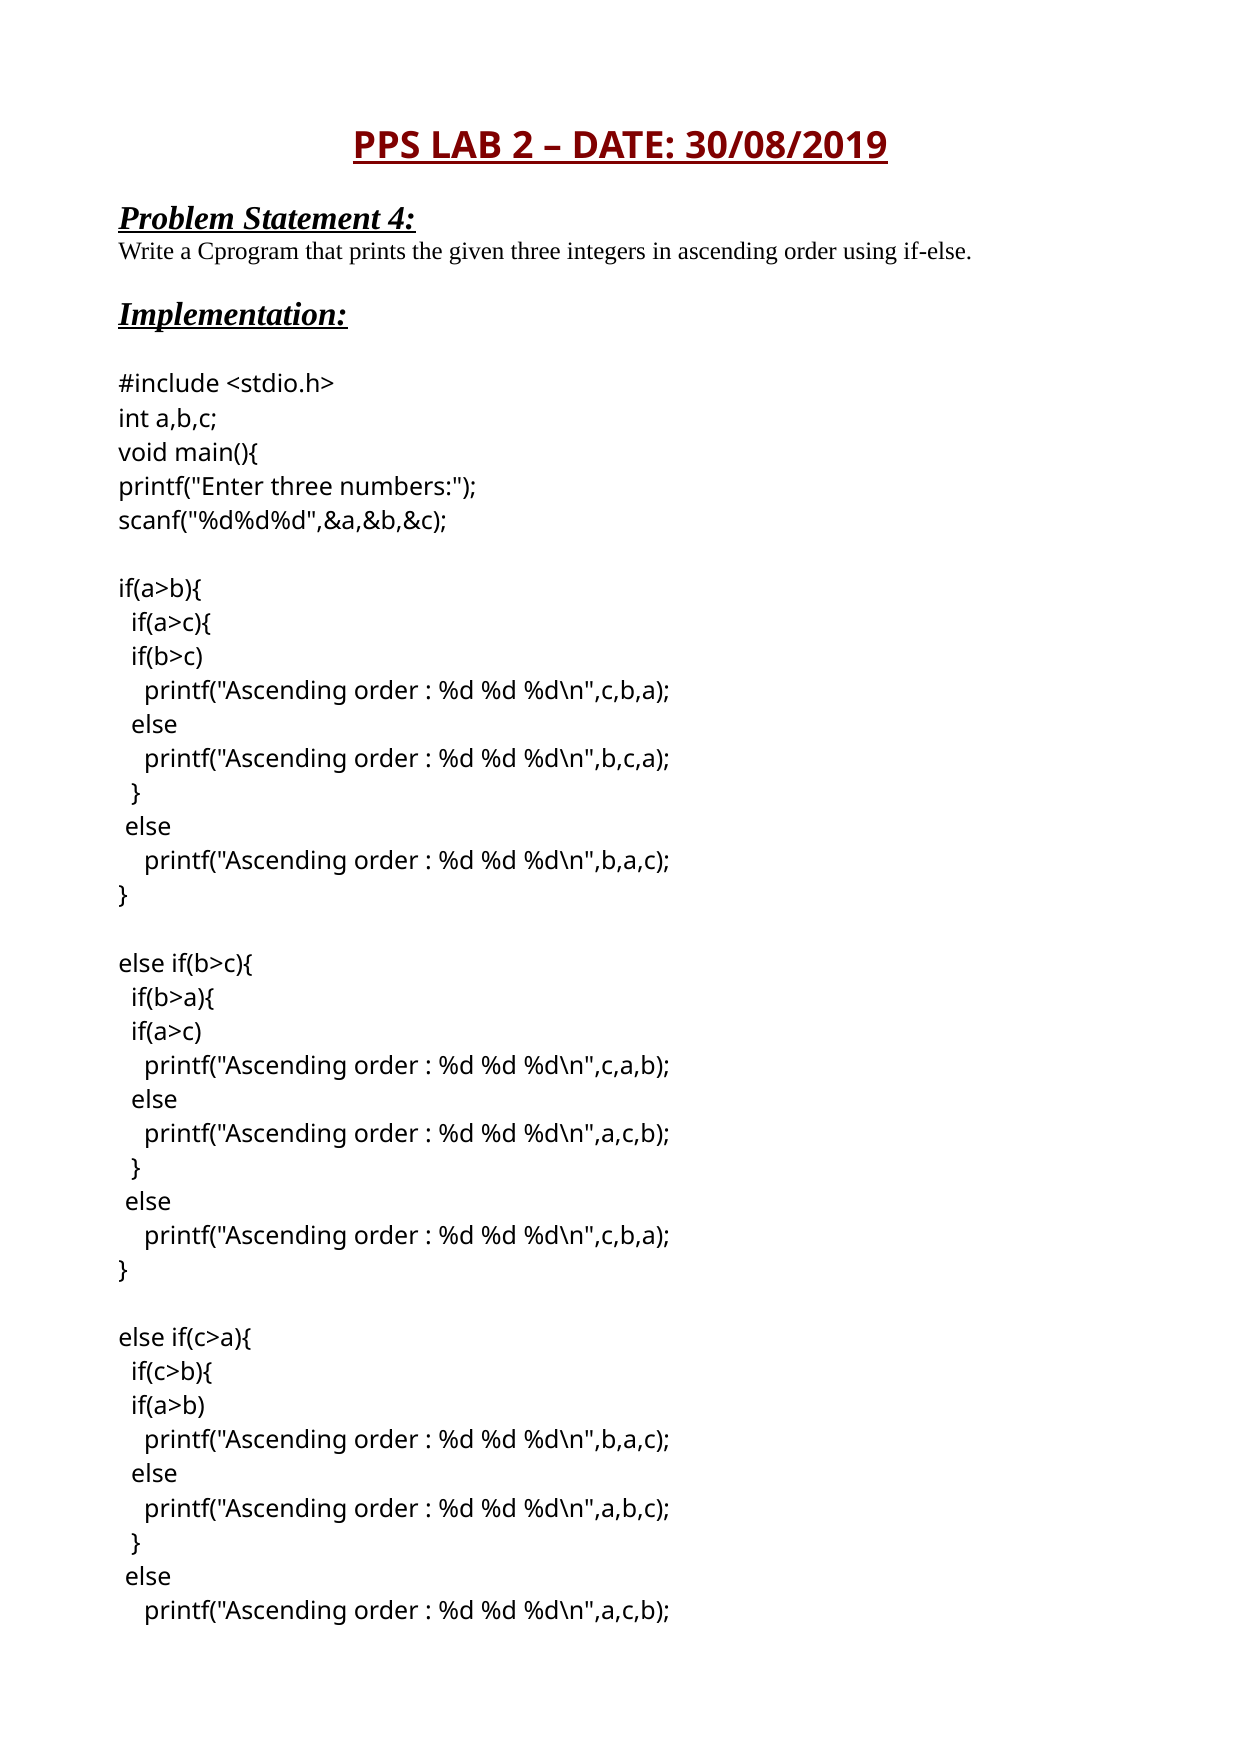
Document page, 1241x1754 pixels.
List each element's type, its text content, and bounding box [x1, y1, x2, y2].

text if(b>c) [118, 639, 1122, 673]
text if(c>b){ [118, 1354, 1122, 1388]
text if(a>b){ [118, 571, 1122, 604]
text if(a>b) [118, 1388, 1122, 1422]
text void main(){ [118, 434, 1122, 468]
text printf("Ascending order : %d %d %d\n",c,a,b); [118, 1047, 1122, 1081]
text printf("Ascending order : %d %d %d\n",c,b,a); [118, 1218, 1122, 1252]
text int a,b,c; [118, 400, 1122, 434]
text else if(b>c){ [118, 945, 1122, 979]
text else [118, 707, 1122, 741]
text if(a>c) [118, 1013, 1122, 1047]
text } [118, 1524, 1122, 1558]
text else if(c>a){ [118, 1320, 1122, 1354]
text scanf("%d%d%d",&a,&b,&c); [118, 502, 1122, 536]
text printf("Ascending order : %d %d %d\n",a,b,c); [118, 1490, 1122, 1524]
text else [118, 809, 1122, 843]
text #include <stdio.h> [118, 366, 1122, 400]
text printf("Ascending order : %d %d %d\n",b,c,a); [118, 741, 1122, 775]
text printf("Ascending order : %d %d %d\n",b,a,c); [118, 843, 1122, 877]
text printf("Ascending order : %d %d %d\n",a,c,b); [118, 1116, 1122, 1149]
text } [118, 1149, 1122, 1184]
text if(b>a){ [118, 979, 1122, 1013]
text } [118, 775, 1122, 809]
text printf("Ascending order : %d %d %d\n",a,c,b); [118, 1592, 1122, 1626]
text Implementation: [118, 294, 1122, 332]
text } [118, 877, 1122, 911]
text else [118, 1456, 1122, 1490]
text PPS LAB 2 – DATE: 30/08/2019 [118, 118, 1122, 169]
text printf("Ascending order : %d %d %d\n",b,a,c); [118, 1422, 1122, 1456]
text printf("Ascending order : %d %d %d\n",c,b,a); [118, 673, 1122, 707]
text else [118, 1081, 1122, 1116]
text else [118, 1184, 1122, 1218]
text else [118, 1558, 1122, 1592]
text } [118, 1252, 1122, 1286]
text if(a>c){ [118, 604, 1122, 639]
text Write a Cprogram that prints the given three integers in ascending order using if-else. [118, 236, 1122, 265]
text printf("Enter three numbers:"); [118, 468, 1122, 502]
text Problem Statement 4: [118, 198, 1122, 236]
